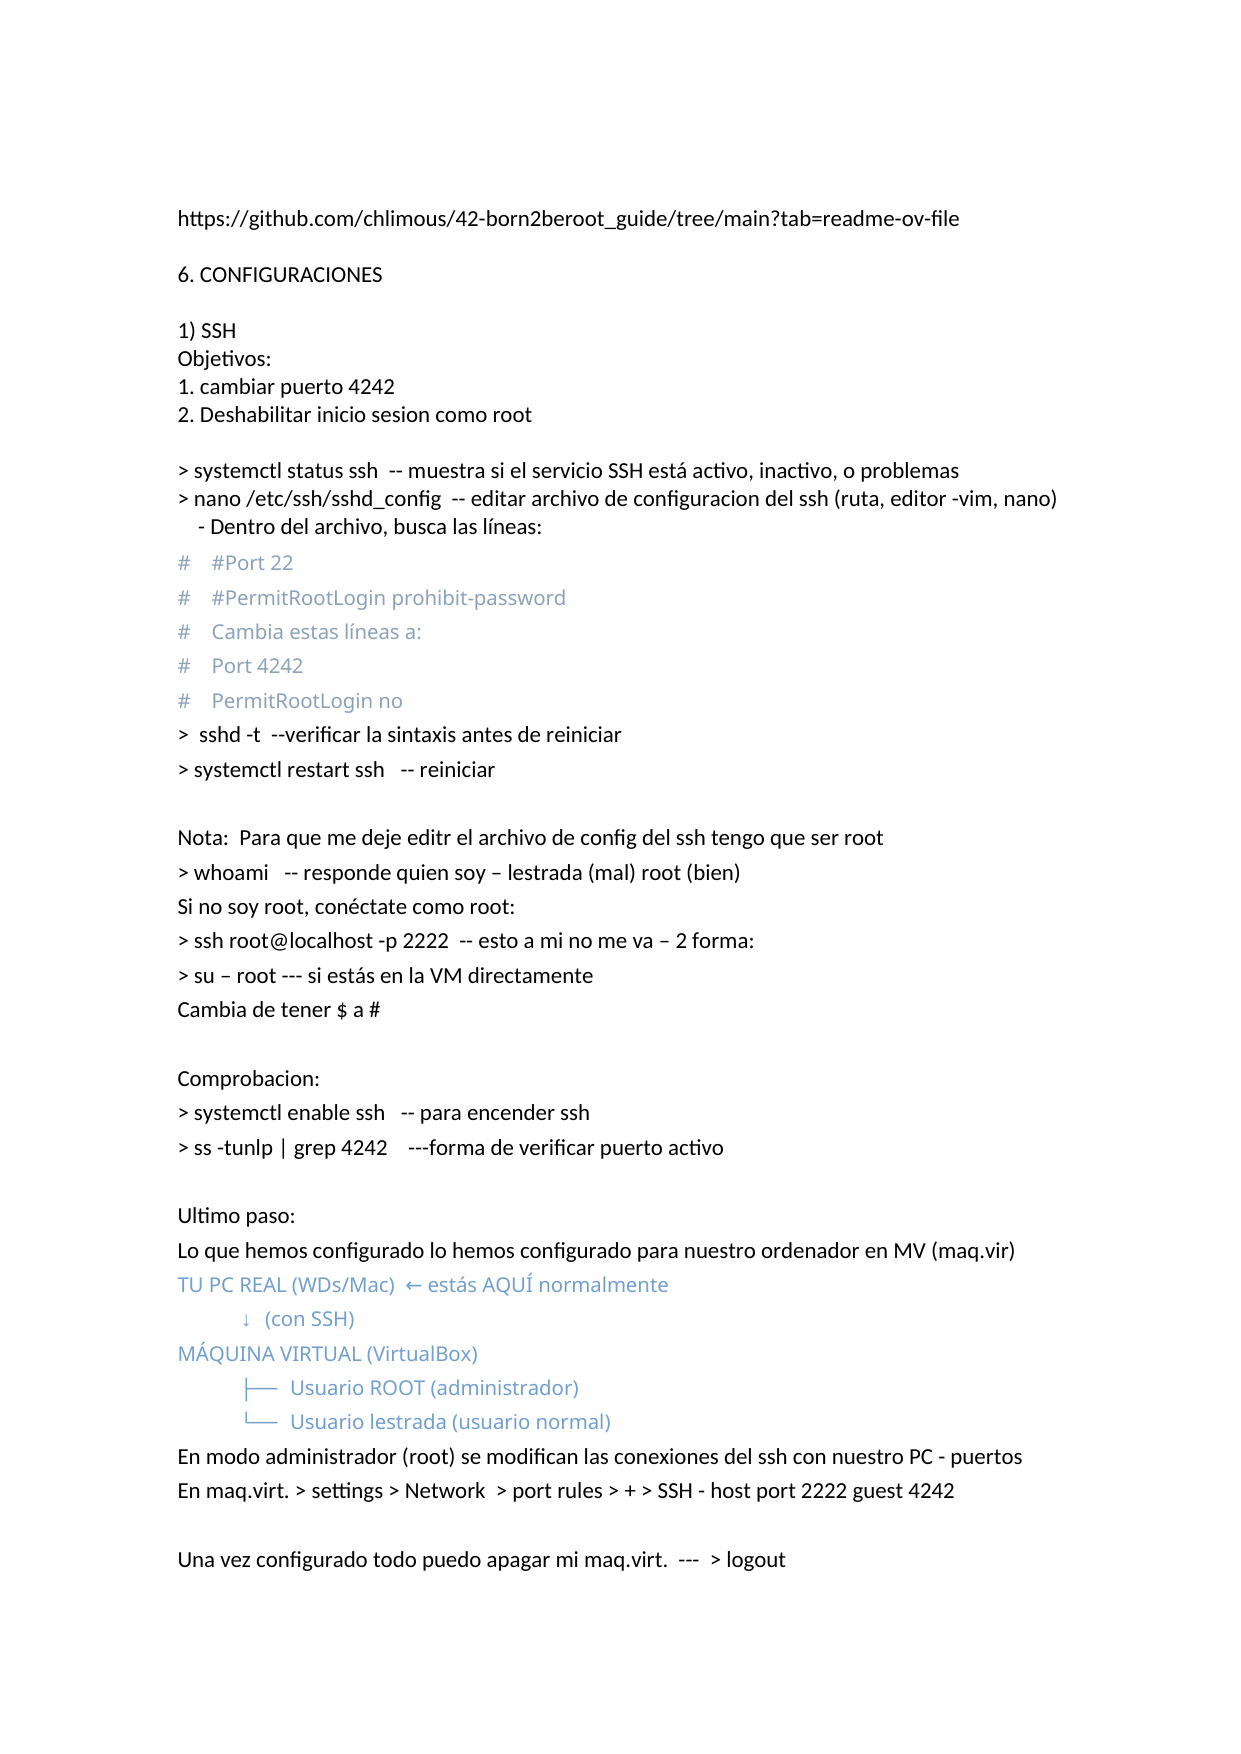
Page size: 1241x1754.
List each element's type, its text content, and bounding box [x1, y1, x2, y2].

text > ss -tunlp | grep 4242 ---forma de verificar puerto activo [177, 1126, 1063, 1161]
text # #Port 22 [177, 542, 1063, 576]
text > whoami -- responde quien soy – lestrada (mal) root (bien) [177, 851, 1063, 886]
text Comprobacion: [177, 1058, 1063, 1092]
text Objetivos: [177, 344, 1063, 372]
text # #PermitRootLogin prohibit-password [177, 576, 1063, 611]
text > systemctl status ssh -- muestra si el servicio SSH está activo, inactivo, o problemas [177, 456, 1063, 484]
text # Cambia estas líneas a: [177, 611, 1063, 645]
text Si no soy root, conéctate como root: [177, 886, 1063, 920]
text # PermitRootLogin no [177, 679, 1063, 714]
text > systemctl enable ssh -- para encender ssh [177, 1092, 1063, 1126]
text > su – root --- si estás en la VM directamente [177, 954, 1063, 989]
text Nota: Para que me deje editr el archivo de config del ssh tengo que ser root [177, 817, 1063, 851]
text - Dentro del archivo, busca las líneas: [177, 512, 1063, 540]
text └── Usuario lestrada (usuario normal) [177, 1401, 1063, 1436]
text > ssh root@localhost -p 2222 -- esto a mi no me va – 2 forma: [177, 920, 1063, 954]
text 1. cambiar puerto 4242 [177, 372, 1063, 400]
text > sshd -t --verificar la sintaxis antes de reiniciar [177, 714, 1063, 748]
text 1) SSH [177, 316, 1063, 344]
text https://github.com/chlimous/42-born2beroot_guide/tree/main?tab=readme-ov-file [177, 204, 1063, 232]
text Ultimo paso: [177, 1195, 1063, 1229]
text ├── Usuario ROOT (administrador) [177, 1367, 1063, 1401]
text MÁQUINA VIRTUAL (VirtualBox) [177, 1333, 1063, 1367]
text TU PC REAL (WDs/Mac) ← estás AQUÍ normalmente [177, 1264, 1063, 1298]
text > nano /etc/ssh/sshd_config -- editar archivo de configuracion del ssh (ruta, editor -vim, nano) [177, 484, 1063, 512]
text 2. Deshabilitar inicio sesion como root [177, 400, 1063, 428]
text En modo administrador (root) se modifican las conexiones del ssh con nuestro PC - puertos [177, 1436, 1063, 1470]
text Cambia de tener $ a # [177, 989, 1063, 1023]
text 6. CONFIGURACIONES [177, 260, 1063, 288]
text En maq.virt. > settings > Network > port rules > + > SSH - host port 2222 guest 4242 [177, 1470, 1063, 1504]
text # Port 4242 [177, 645, 1063, 679]
text Una vez configurado todo puedo apagar mi maq.virt. --- > logout [177, 1539, 1063, 1573]
text ↓ (con SSH) [177, 1298, 1063, 1333]
text Lo que hemos configurado lo hemos configurado para nuestro ordenador en MV (maq.vir) [177, 1229, 1063, 1264]
text > systemctl restart ssh -- reiniciar [177, 748, 1063, 783]
